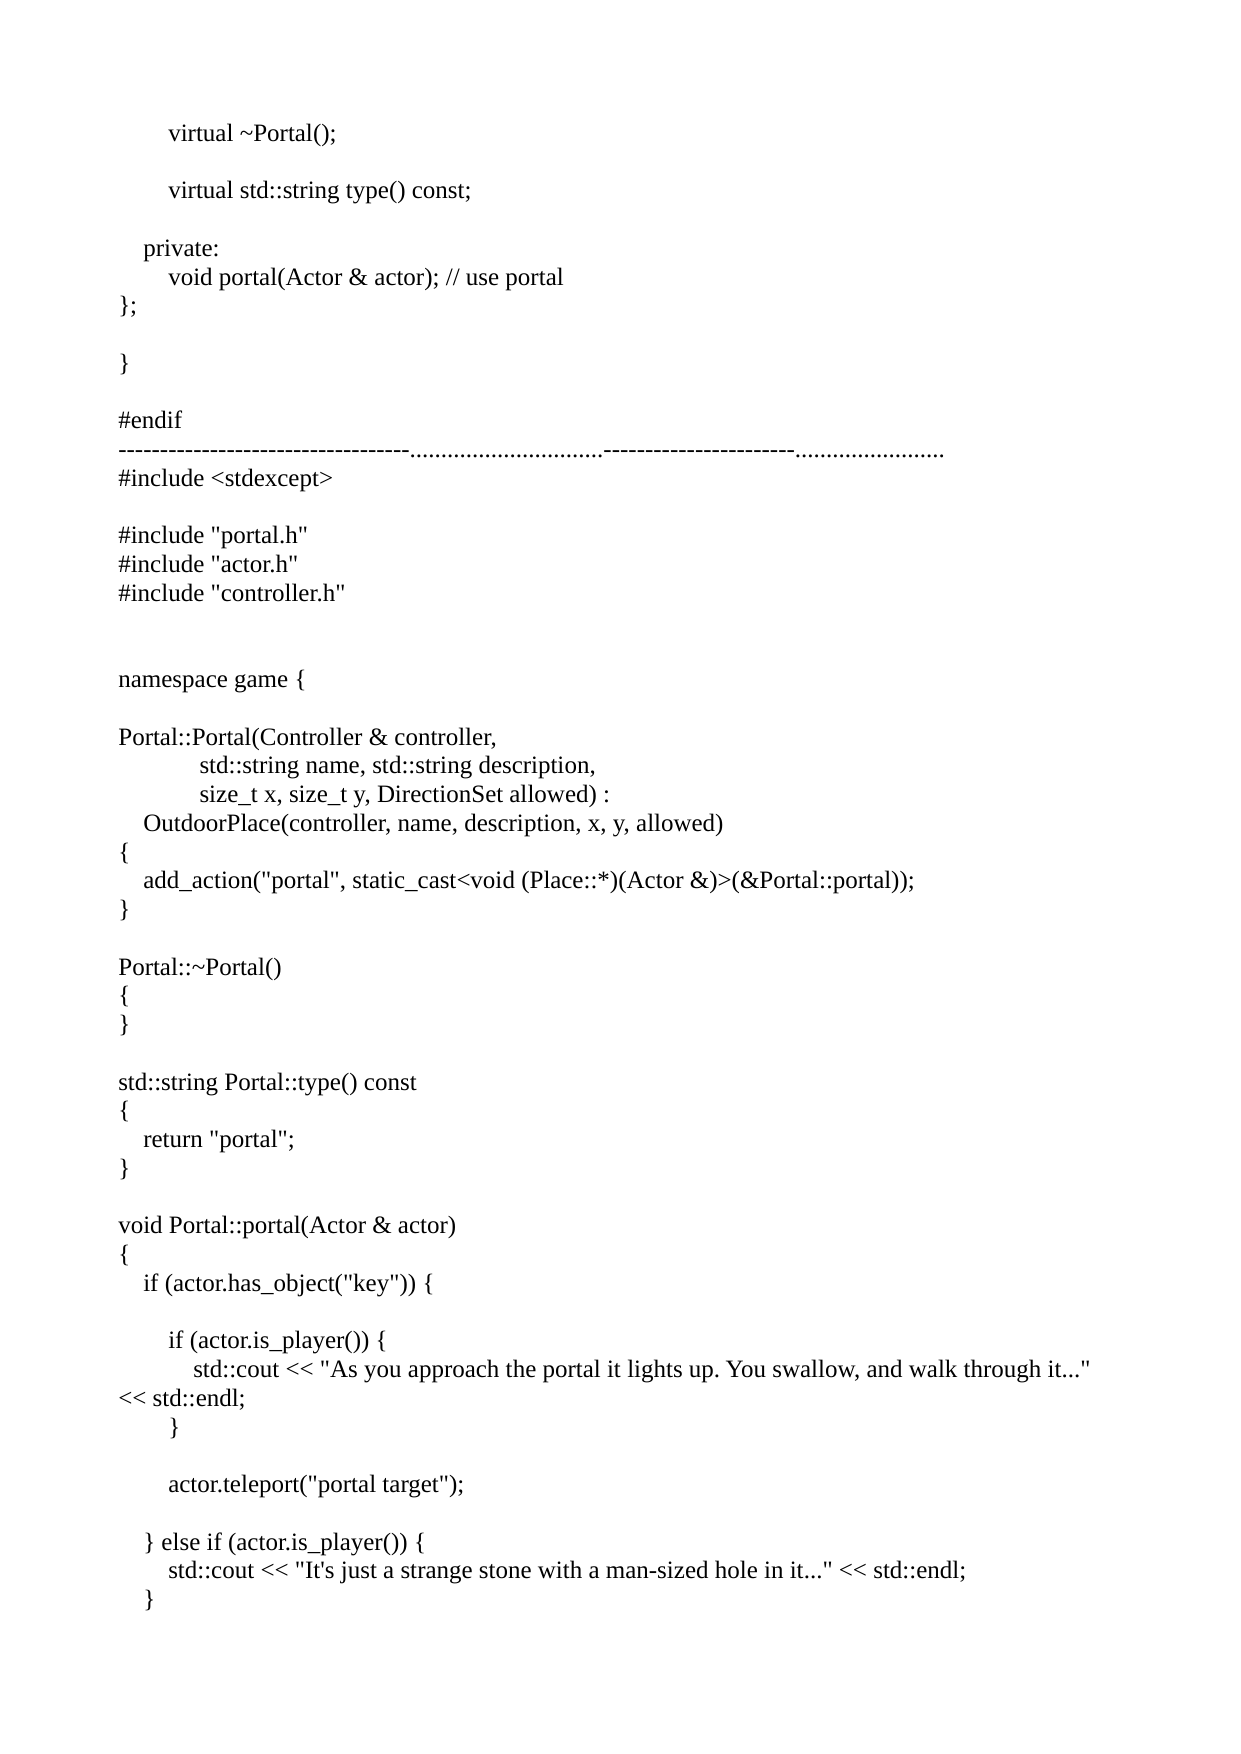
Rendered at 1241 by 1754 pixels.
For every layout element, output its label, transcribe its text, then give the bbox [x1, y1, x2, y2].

text virtual std::string type() const; [118, 176, 1122, 204]
text void Portal::portal(Actor & actor) [118, 1211, 1122, 1239]
text std::string Portal::type() const [118, 1067, 1122, 1096]
text void portal(Actor & actor); // use portal [118, 262, 1122, 291]
text #include "controller.h" [118, 578, 1122, 607]
text OutdoorPlace(controller, name, description, x, y, allowed) [118, 808, 1122, 837]
text #include "portal.h" [118, 521, 1122, 549]
text Portal::~Portal() [118, 952, 1122, 981]
text { [118, 981, 1122, 1009]
text } [118, 1009, 1122, 1038]
text } [118, 894, 1122, 923]
text } [118, 1153, 1122, 1182]
text } [118, 1584, 1122, 1613]
text std::cout << "As you approach the portal it lights up. You swallow, and walk through it..." << std::endl; [118, 1354, 1122, 1412]
text { [118, 1239, 1122, 1268]
text private: [118, 233, 1122, 262]
text virtual ~Portal(); [118, 118, 1122, 147]
text namespace game { [118, 664, 1122, 693]
text #include "actor.h" [118, 549, 1122, 578]
text { [118, 1096, 1122, 1124]
text std::cout << "It's just a strange stone with a man-sized hole in it..." << std::endl; [118, 1556, 1122, 1584]
text if (actor.is_player()) { [118, 1326, 1122, 1354]
text actor.teleport("portal target"); [118, 1469, 1122, 1498]
text #endif [118, 406, 1122, 434]
text #include <stdexcept> [118, 463, 1122, 492]
text } else if (actor.is_player()) { [118, 1527, 1122, 1556]
text Portal::Portal(Controller & controller, [118, 722, 1122, 751]
text } [118, 348, 1122, 377]
text } [118, 1412, 1122, 1441]
text -----------------------------------...............................-----------------------........................ [118, 434, 1122, 463]
text if (actor.has_object("key")) { [118, 1268, 1122, 1297]
text size_t x, size_t y, DirectionSet allowed) : [118, 779, 1122, 808]
text std::string name, std::string description, [118, 751, 1122, 779]
text return "portal"; [118, 1124, 1122, 1153]
text add_action("portal", static_cast<void (Place::*)(Actor &)>(&Portal::portal)); [118, 866, 1122, 894]
text }; [118, 291, 1122, 319]
text { [118, 837, 1122, 866]
